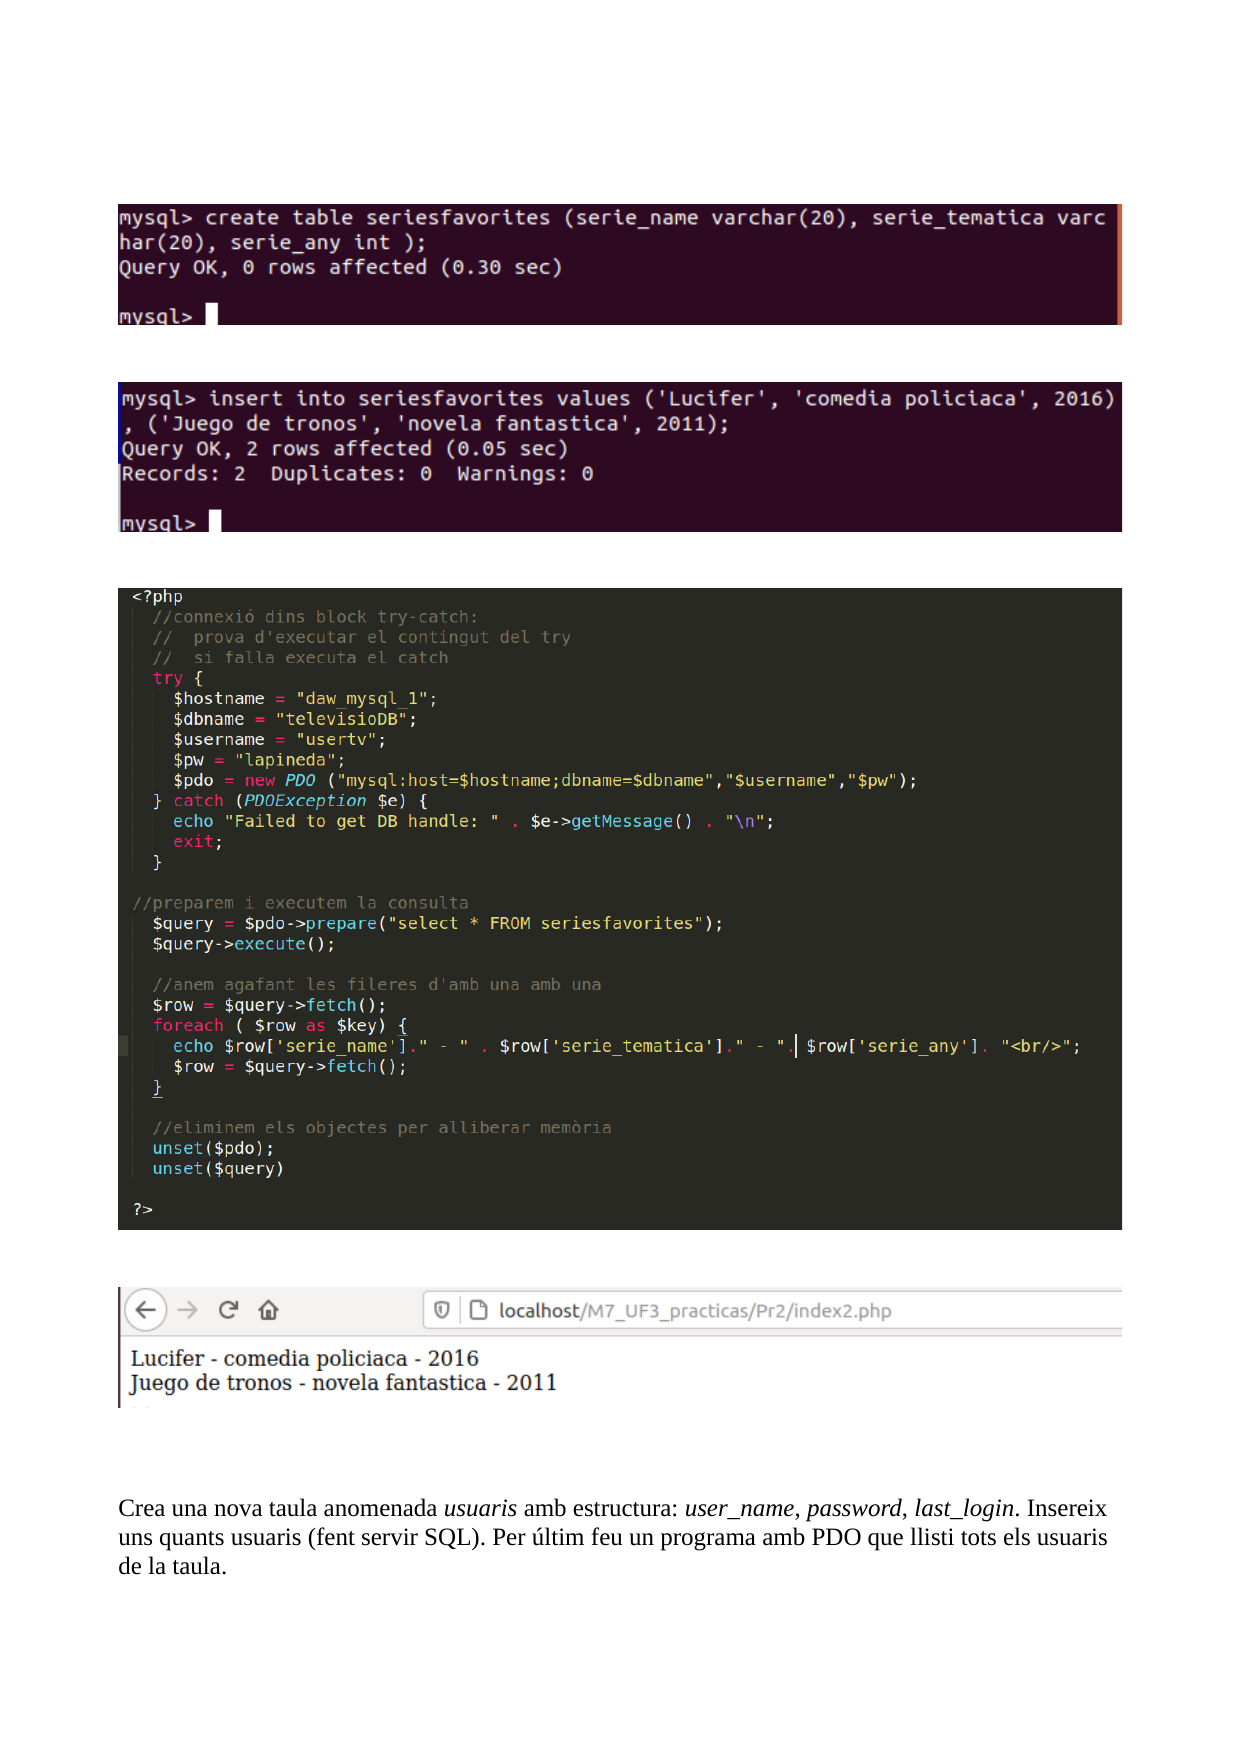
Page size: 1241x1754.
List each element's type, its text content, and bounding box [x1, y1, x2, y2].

picture [118, 588, 1123, 1230]
text Crea una nova taula anomenada usuaris amb estructura: user_name, password, last_login. Insereix uns quants usuaris (fent servir SQL). Per últim feu un programa amb PDO que llisti tots els usuaris de la taula. [118, 1493, 1122, 1580]
picture [118, 382, 1123, 532]
picture [118, 204, 1123, 325]
picture [118, 1287, 1123, 1408]
